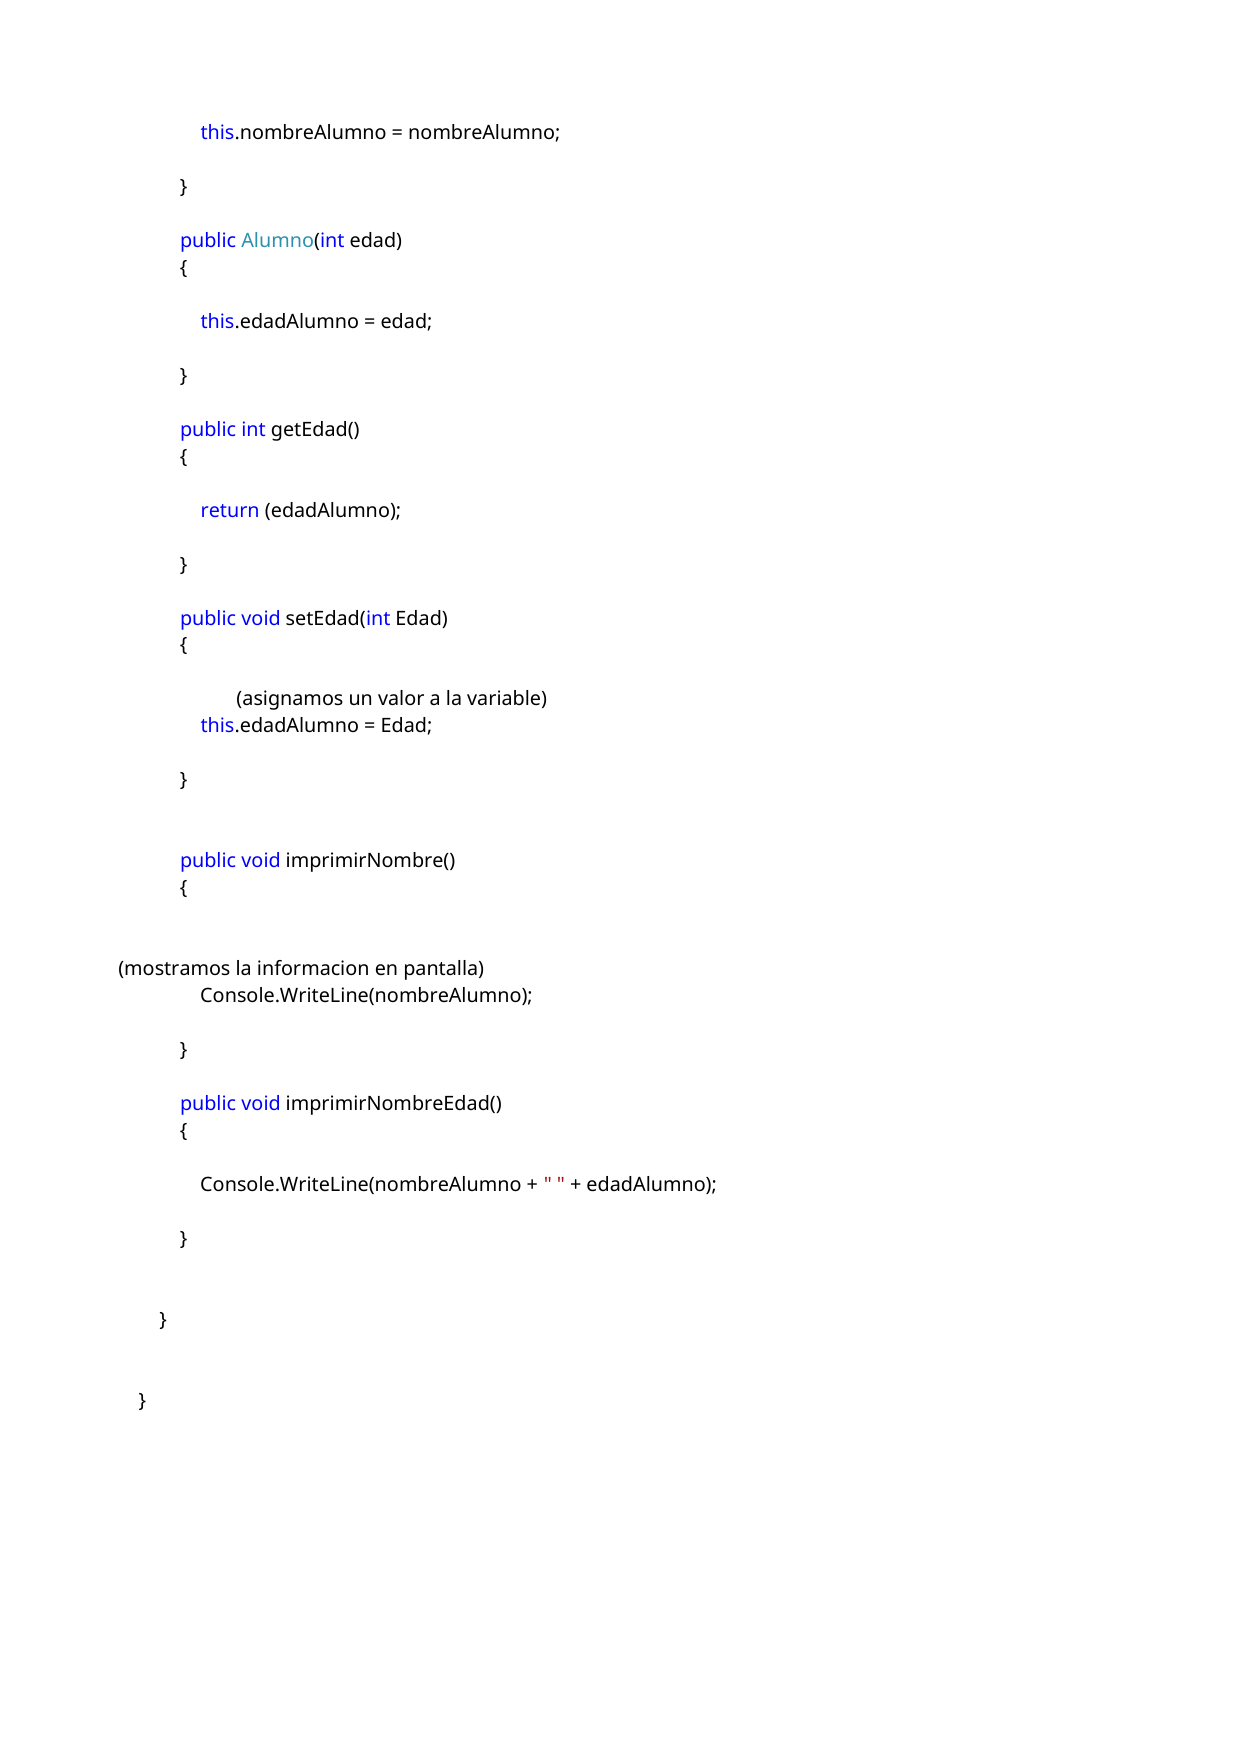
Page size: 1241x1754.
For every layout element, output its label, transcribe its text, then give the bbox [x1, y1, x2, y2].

text Console.WriteLine(nombreAlumno); [118, 981, 1122, 1008]
text (asignamos un valor a la variable) [118, 685, 1122, 712]
text { [118, 1116, 1122, 1143]
text } [118, 172, 1122, 199]
text public void imprimirNombre() [118, 847, 1122, 873]
text } [118, 1305, 1122, 1332]
text } [118, 1035, 1122, 1062]
text { [118, 873, 1122, 901]
text public int getEdad() [118, 415, 1122, 442]
text public Alumno(int edad) [118, 226, 1122, 253]
text } [118, 1386, 1122, 1413]
text } [118, 1224, 1122, 1251]
text } [118, 766, 1122, 793]
text { [118, 631, 1122, 658]
text { [118, 442, 1122, 469]
text public void setEdad(int Edad) [118, 604, 1122, 631]
text this.nombreAlumno = nombreAlumno; [118, 118, 1122, 145]
text return (edadAlumno); [118, 496, 1122, 523]
text this.edadAlumno = Edad; [118, 712, 1122, 739]
text } [118, 361, 1122, 388]
text this.edadAlumno = edad; [118, 307, 1122, 334]
text { [118, 253, 1122, 280]
text (mostramos la informacion en pantalla) [118, 954, 1122, 981]
text Console.WriteLine(nombreAlumno + " " + edadAlumno); [118, 1170, 1122, 1197]
text } [118, 550, 1122, 577]
text public void imprimirNombreEdad() [118, 1089, 1122, 1116]
